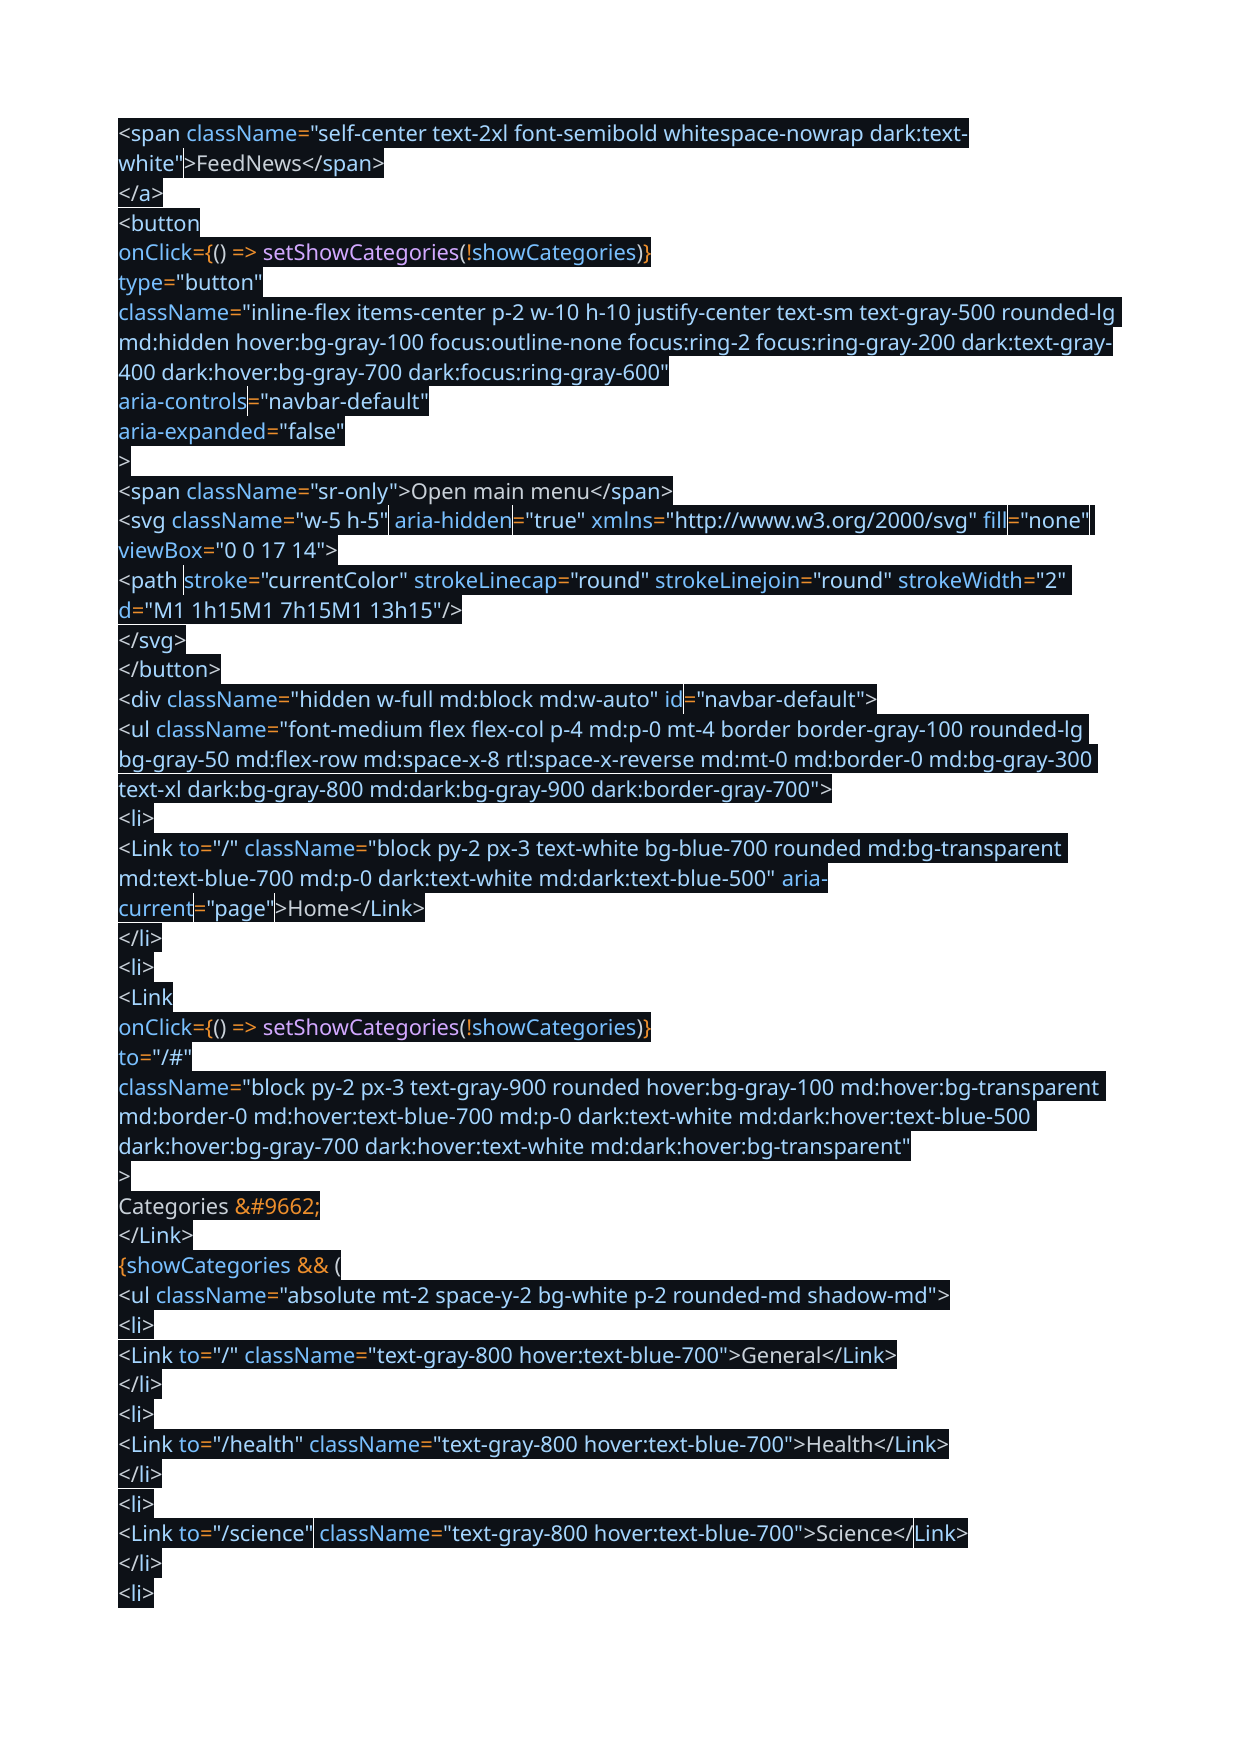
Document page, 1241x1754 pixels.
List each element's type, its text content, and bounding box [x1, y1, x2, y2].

text </li> [118, 1548, 1122, 1578]
text <Link to="/" className="text-gray-800 hover:text-blue-700">General</Link> [118, 1339, 1122, 1369]
text <li> [118, 1399, 1122, 1429]
text <li> [118, 803, 1122, 833]
text <ul className="absolute mt-2 space-y-2 bg-white p-2 rounded-md shadow-md"> [118, 1280, 1122, 1310]
text aria-expanded="false" [118, 416, 1122, 446]
text className="inline-flex items-center p-2 w-10 h-10 justify-center text-sm text-gray-500 rounded-lg md:hidden hover:bg-gray-100 focus:outline-none focus:ring-2 focus:ring-gray-200 dark:text-gray-400 dark:hover:bg-gray-700 dark:focus:ring-gray-600" [118, 297, 1122, 386]
text <Link to="/science" className="text-gray-800 hover:text-blue-700">Science</Link> [118, 1518, 1122, 1548]
text className="block py-2 px-3 text-gray-900 rounded hover:bg-gray-100 md:hover:bg-transparent md:border-0 md:hover:text-blue-700 md:p-0 dark:text-white md:dark:hover:text-blue-500 dark:hover:bg-gray-700 dark:hover:text-white md:dark:hover:bg-transparent" [118, 1071, 1122, 1161]
text type="button" [118, 267, 1122, 297]
text <Link to="/health" className="text-gray-800 hover:text-blue-700">Health</Link> [118, 1429, 1122, 1459]
text <span className="sr-only">Open main menu</span> [118, 476, 1122, 505]
text <path stroke="currentColor" strokeLinecap="round" strokeLinejoin="round" strokeWidth="2" d="M1 1h15M1 7h15M1 13h15"/> [118, 565, 1122, 624]
text </button> [118, 654, 1122, 684]
text <li> [118, 1578, 1122, 1608]
text onClick={() => setShowCategories(!showCategories)} [118, 237, 1122, 267]
text </Link> [118, 1220, 1122, 1250]
text </li> [118, 1459, 1122, 1488]
text <div className="hidden w-full md:block md:w-auto" id="navbar-default"> [118, 684, 1122, 714]
text {showCategories && ( [118, 1250, 1122, 1280]
text > [118, 446, 1122, 476]
text aria-controls="navbar-default" [118, 386, 1122, 416]
text </svg> [118, 624, 1122, 654]
text </a> [118, 178, 1122, 207]
text <li> [118, 1488, 1122, 1518]
text </li> [118, 1369, 1122, 1399]
text <Link [118, 982, 1122, 1012]
text <Link to="/" className="block py-2 px-3 text-white bg-blue-700 rounded md:bg-transparent md:text-blue-700 md:p-0 dark:text-white md:dark:text-blue-500" aria-current="page">Home</Link> [118, 833, 1122, 922]
text </li> [118, 922, 1122, 952]
text > [118, 1161, 1122, 1191]
text <li> [118, 952, 1122, 982]
text Categories &#9662; [118, 1191, 1122, 1220]
text onClick={() => setShowCategories(!showCategories)} [118, 1012, 1122, 1042]
text <li> [118, 1310, 1122, 1339]
text <svg className="w-5 h-5" aria-hidden="true" xmlns="http://www.w3.org/2000/svg" fill="none" viewBox="0 0 17 14"> [118, 505, 1122, 565]
text <span className="self-center text-2xl font-semibold whitespace-nowrap dark:text-white">FeedNews</span> [118, 118, 1122, 178]
text to="/#" [118, 1042, 1122, 1071]
text <ul className="font-medium flex flex-col p-4 md:p-0 mt-4 border border-gray-100 rounded-lg bg-gray-50 md:flex-row md:space-x-8 rtl:space-x-reverse md:mt-0 md:border-0 md:bg-gray-300 text-xl dark:bg-gray-800 md:dark:bg-gray-900 dark:border-gray-700"> [118, 714, 1122, 803]
text <button [118, 207, 1122, 237]
